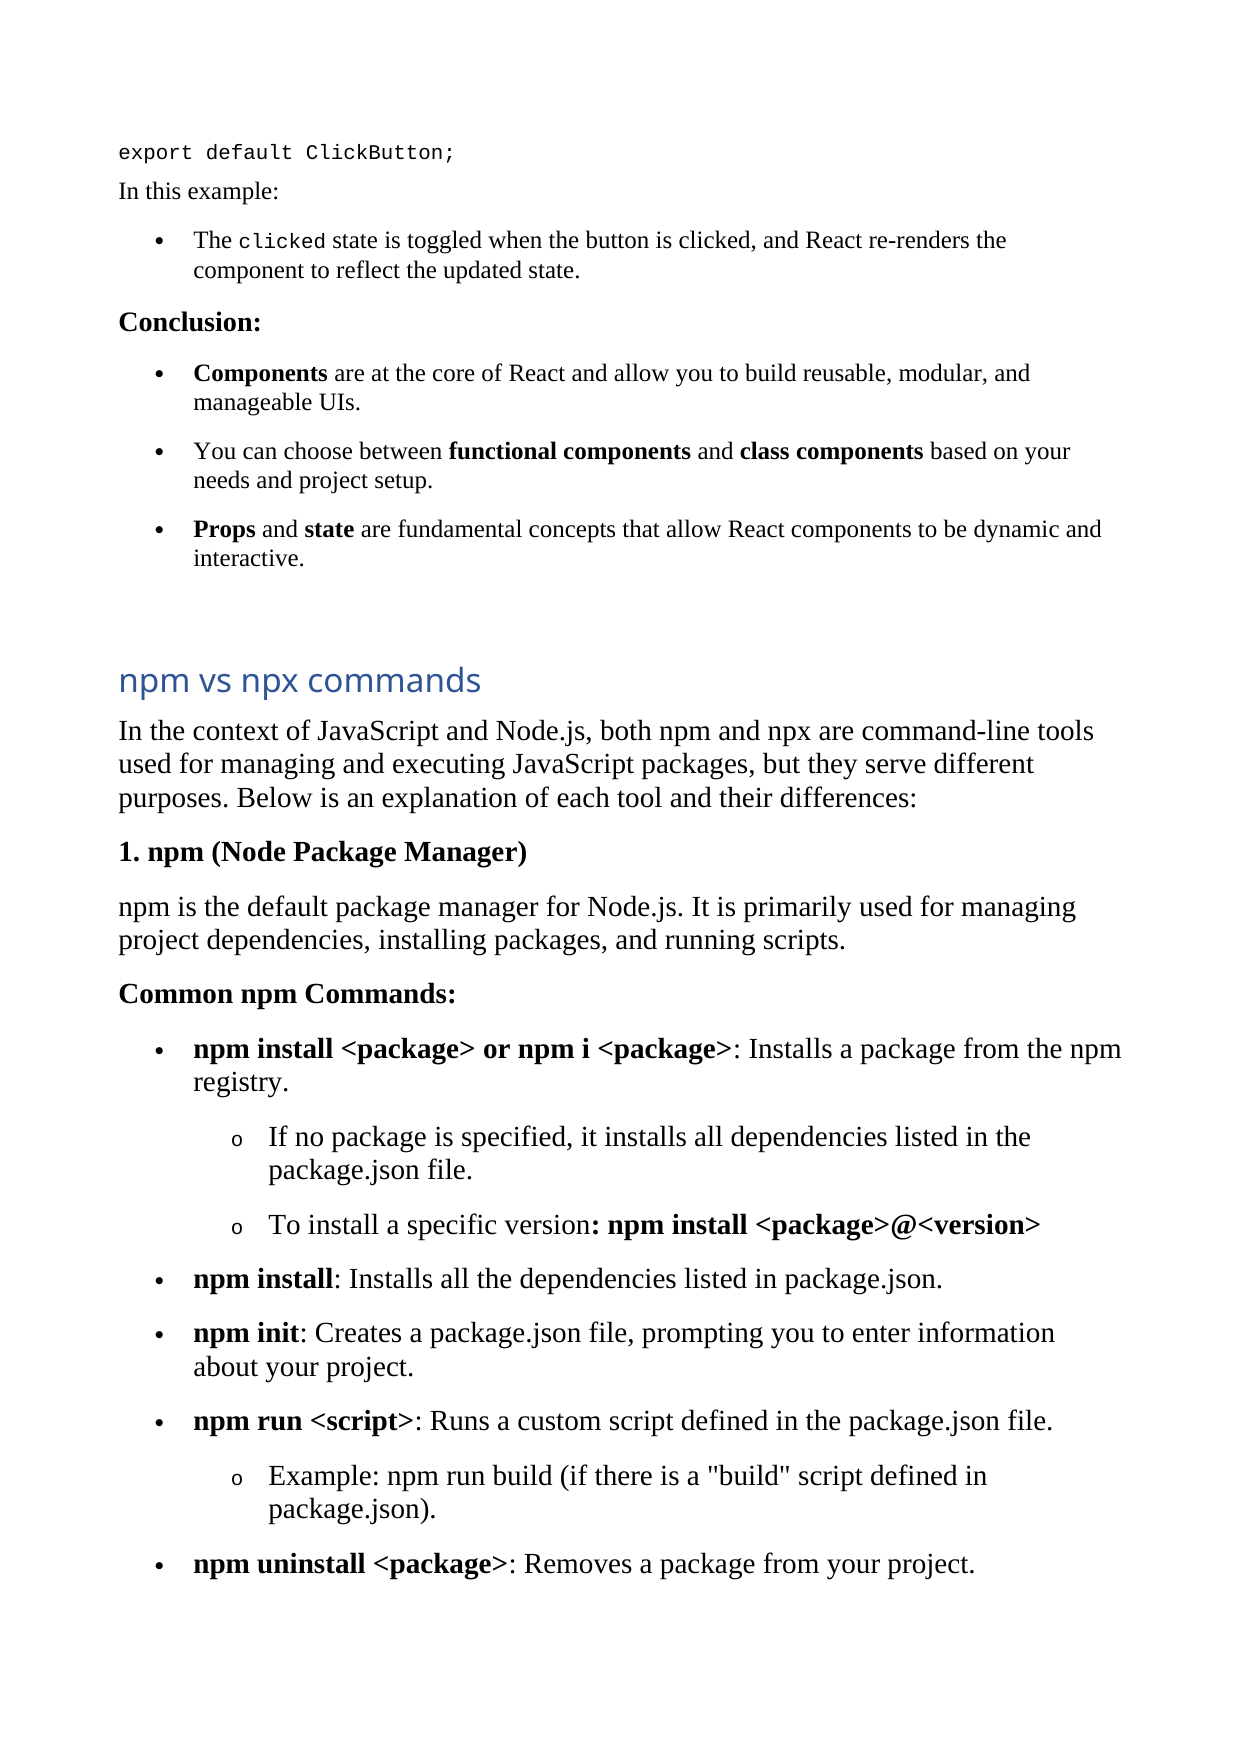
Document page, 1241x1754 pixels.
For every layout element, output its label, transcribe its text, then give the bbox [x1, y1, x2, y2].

list Components are at the core of React and allow you to build reusable, modular, and manageable UIs. [156, 358, 1122, 415]
list If no package is specified, it installs all dependencies listed in the package.json file. [231, 1119, 1122, 1186]
list Props and state are fundamental concepts that allow React components to be dynamic and interactive. [156, 514, 1122, 572]
list The clicked state is toggled when the button is clicked, and React re-renders the component to reflect the updated state. [156, 225, 1122, 284]
list npm uninstall <package>: Removes a package from your project. [156, 1546, 1122, 1579]
text In the context of JavaScript and Node.js, both npm and npx are command-line tools used for managing and executing JavaScript packages, but they serve different purposes. Below is an explanation of each tool and their differences: [118, 713, 1122, 813]
text npm is the default package manager for Node.js. It is primarily used for managing project dependencies, installing packages, and running scripts. [118, 889, 1122, 956]
subtitle npm vs npx commands [118, 657, 1122, 702]
text In this example: [118, 176, 1122, 204]
list npm install: Installs all the dependencies listed in package.json. [156, 1261, 1122, 1295]
text 1. npm (Node Package Manager) [118, 834, 1122, 868]
list npm run <script>: Runs a custom script defined in the package.json file. [156, 1403, 1122, 1437]
subtitle Conclusion: [118, 304, 1122, 337]
list npm init: Creates a package.json file, prompting you to enter information about your project. [156, 1316, 1122, 1383]
text Common npm Commands: [118, 977, 1122, 1010]
list To install a specific version: npm install <package>@<version> [231, 1207, 1122, 1240]
list Example: npm run build (if there is a "build" script defined in package.json). [231, 1458, 1122, 1525]
text export default ClickButton; [118, 142, 1122, 165]
list npm install <package> or npm i <package>: Installs a package from the npm registry. [156, 1031, 1122, 1098]
list You can choose between functional components and class components based on your needs and project setup. [156, 436, 1122, 494]
